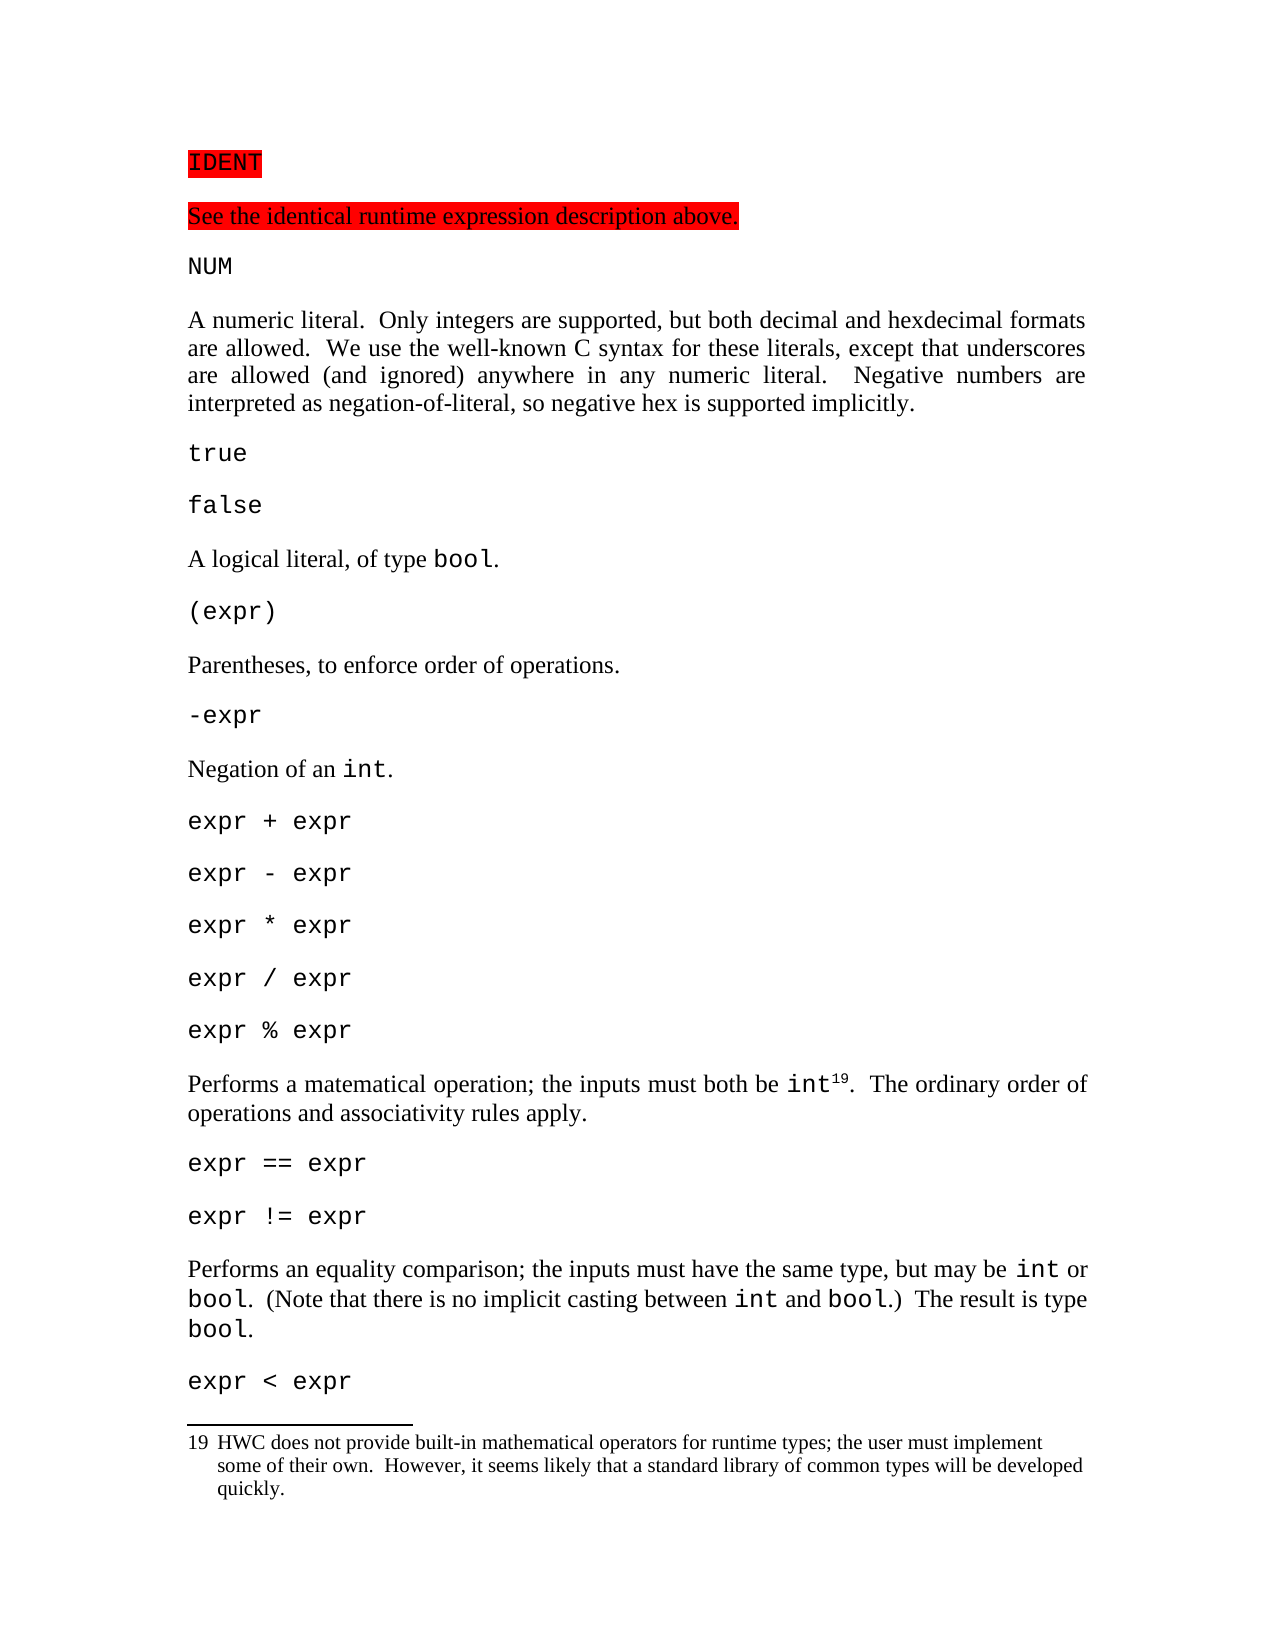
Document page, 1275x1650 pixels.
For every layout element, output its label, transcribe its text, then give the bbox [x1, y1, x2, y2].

text IDENT [187, 150, 1087, 178]
text expr == expr [187, 1151, 1087, 1179]
text expr + expr [187, 809, 1087, 837]
text Negation of an int. [187, 755, 1087, 785]
text expr * expr [187, 913, 1087, 941]
text true [187, 441, 1087, 469]
text Parentheses, to enforce order of operations. [187, 651, 1087, 679]
text Performs an equality comparison; the inputs must have the same type, but may be int or bool. (Note that there is no implicit casting between int and bool.) The result is type bool. [187, 1256, 1087, 1345]
text HWC does not provide built-in mathematical operators for runtime types; the user must implement some of their own. However, it seems likely that a standard library of common types will be developed quickly. [187, 1431, 1087, 1500]
text expr != expr [187, 1203, 1087, 1232]
text expr % expr [187, 1017, 1087, 1046]
text expr - expr [187, 861, 1087, 889]
text Performs a matematical operation; the inputs must both be int. The ordinary order of operations and associativity rules apply. [187, 1070, 1087, 1127]
text expr / expr [187, 965, 1087, 993]
text false [187, 493, 1087, 521]
text (expr) [187, 599, 1087, 627]
text -expr [187, 703, 1087, 731]
text A numeric literal. Only integers are supported, but both decimal and hexdecimal formats are allowed. We use the well-known C syntax for these literals, except that underscores are allowed (and ignored) anywhere in any numeric literal. Negative numbers are interpreted as negation-of-literal, so negative hex is supported implicitly. [187, 306, 1087, 417]
text expr < expr [187, 1369, 1087, 1397]
text See the identical runtime expression description above. [187, 202, 1087, 230]
text A logical literal, of type bool. [187, 545, 1087, 575]
text NUM [187, 254, 1087, 282]
